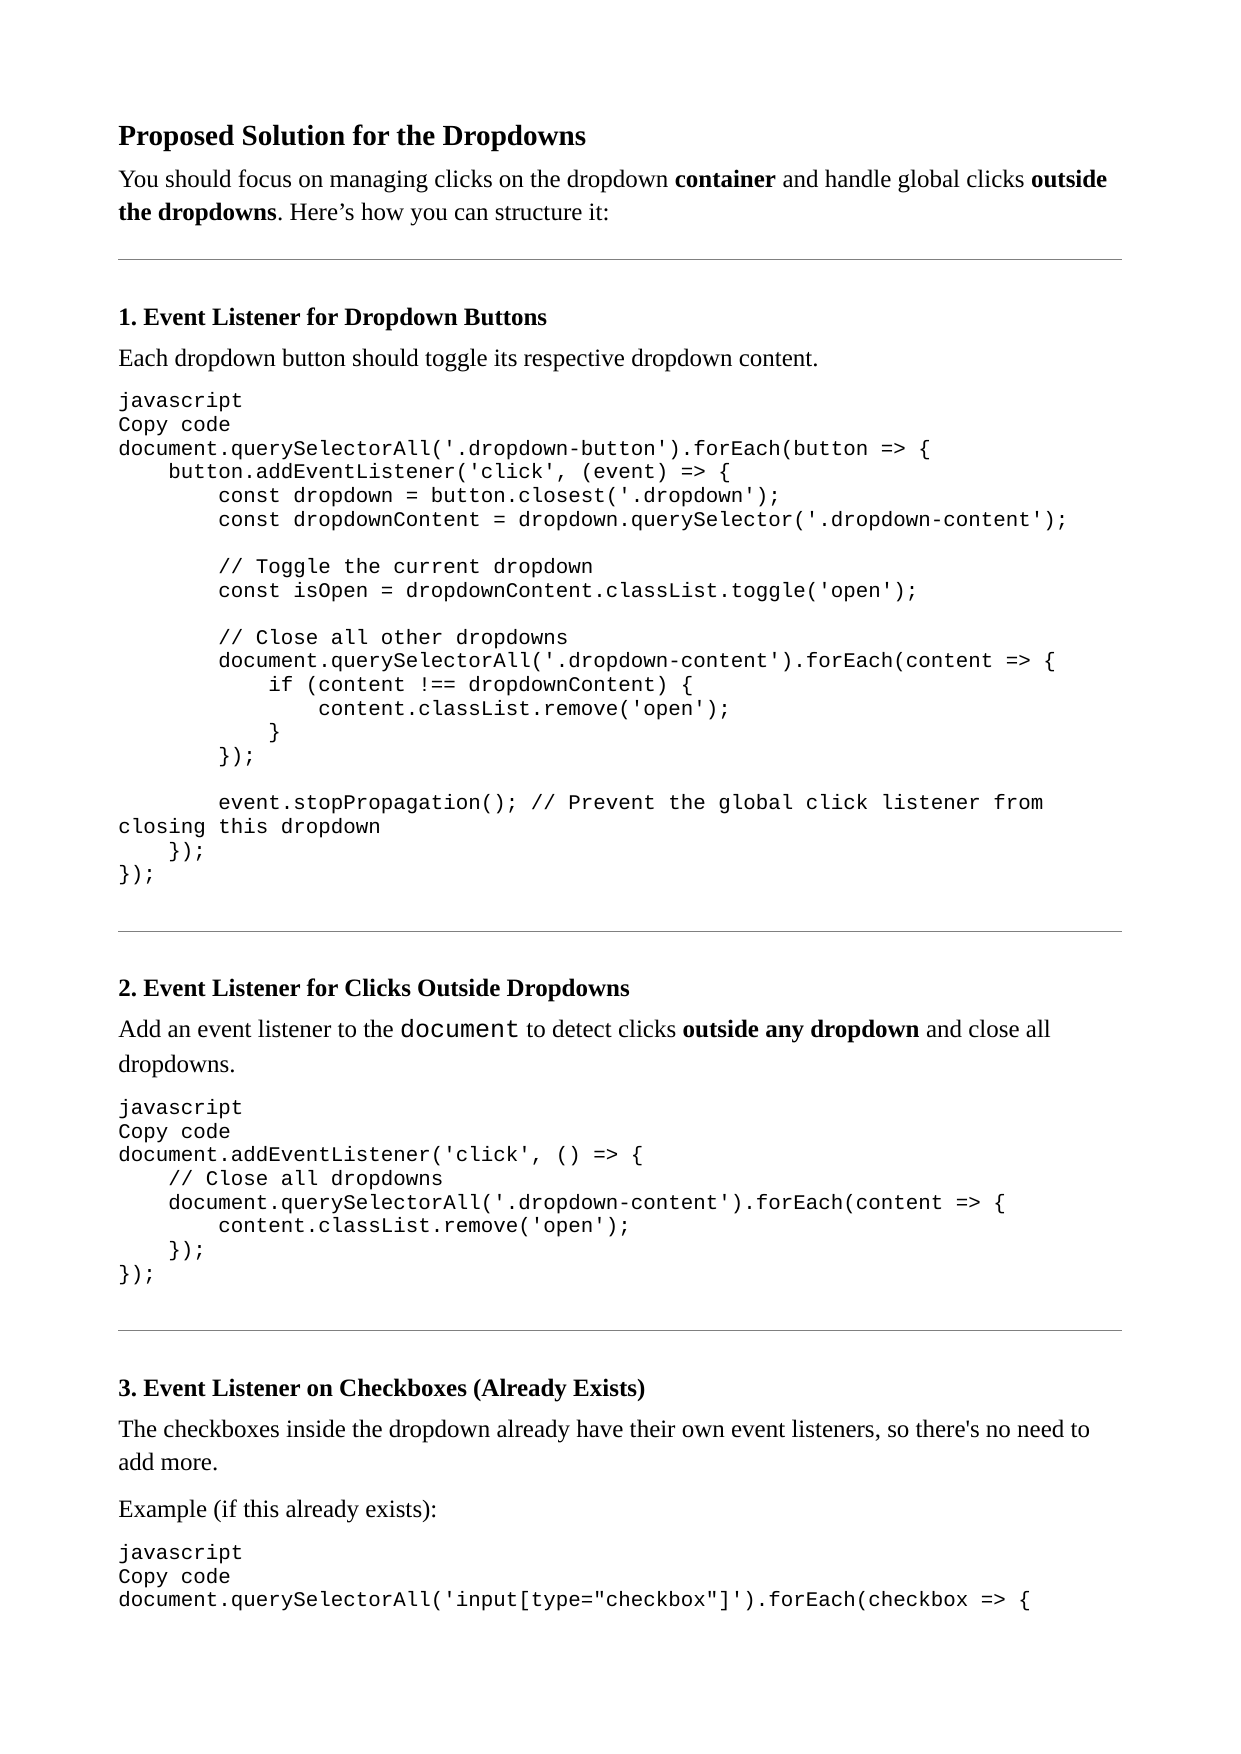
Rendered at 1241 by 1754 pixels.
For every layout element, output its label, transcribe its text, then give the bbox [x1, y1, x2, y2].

text Each dropdown button should toggle its respective dropdown content. [118, 343, 1122, 372]
text document.querySelectorAll('.dropdown-content').forEach(content => { [118, 651, 1122, 674]
text document.querySelectorAll('.dropdown-button').forEach(button => { [118, 438, 1122, 461]
text content.classList.remove('open'); [118, 1215, 1122, 1239]
text javascript [118, 390, 1122, 414]
text Copy code [118, 1566, 1122, 1589]
text document.querySelectorAll('.dropdown-content').forEach(content => { [118, 1192, 1122, 1215]
text You should focus on managing clicks on the dropdown container and handle global clicks outside the dropdowns. Here’s how you can structure it: [118, 164, 1122, 226]
text }); [118, 1239, 1122, 1263]
text The checkboxes inside the dropdown already have their own event listeners, so there's no need to add more. [118, 1414, 1122, 1476]
text // Close all other dropdowns [118, 627, 1122, 651]
subtitle 2. Event Listener for Clicks Outside Dropdowns [118, 973, 1122, 1002]
text javascript [118, 1097, 1122, 1121]
text }); [118, 745, 1122, 769]
text Add an event listener to the document to detect clicks outside any dropdown and close all dropdowns. [118, 1014, 1122, 1078]
text Copy code [118, 1121, 1122, 1144]
text const dropdownContent = dropdown.querySelector('.dropdown-content'); [118, 509, 1122, 532]
subtitle 3. Event Listener on Checkboxes (Already Exists) [118, 1373, 1122, 1401]
text }); [118, 1263, 1122, 1286]
text const isOpen = dropdownContent.classList.toggle('open'); [118, 579, 1122, 603]
text } [118, 721, 1122, 745]
text javascript [118, 1542, 1122, 1566]
text // Toggle the current dropdown [118, 556, 1122, 579]
text }); [118, 840, 1122, 863]
text const dropdown = button.closest('.dropdown'); [118, 485, 1122, 509]
text Example (if this already exists): [118, 1494, 1122, 1523]
text // Close all dropdowns [118, 1168, 1122, 1192]
text }); [118, 863, 1122, 887]
text button.addEventListener('click', (event) => { [118, 461, 1122, 485]
text content.classList.remove('open'); [118, 698, 1122, 721]
text document.querySelectorAll('input[type="checkbox"]').forEach(checkbox => { [118, 1589, 1122, 1613]
text event.stopPropagation(); // Prevent the global click listener from closing this dropdown [118, 792, 1122, 840]
text Copy code [118, 414, 1122, 438]
subtitle 1. Event Listener for Dropdown Buttons [118, 302, 1122, 330]
subtitle Proposed Solution for the Dropdowns [118, 118, 1122, 152]
text document.addEventListener('click', () => { [118, 1144, 1122, 1168]
text if (content !== dropdownContent) { [118, 674, 1122, 698]
